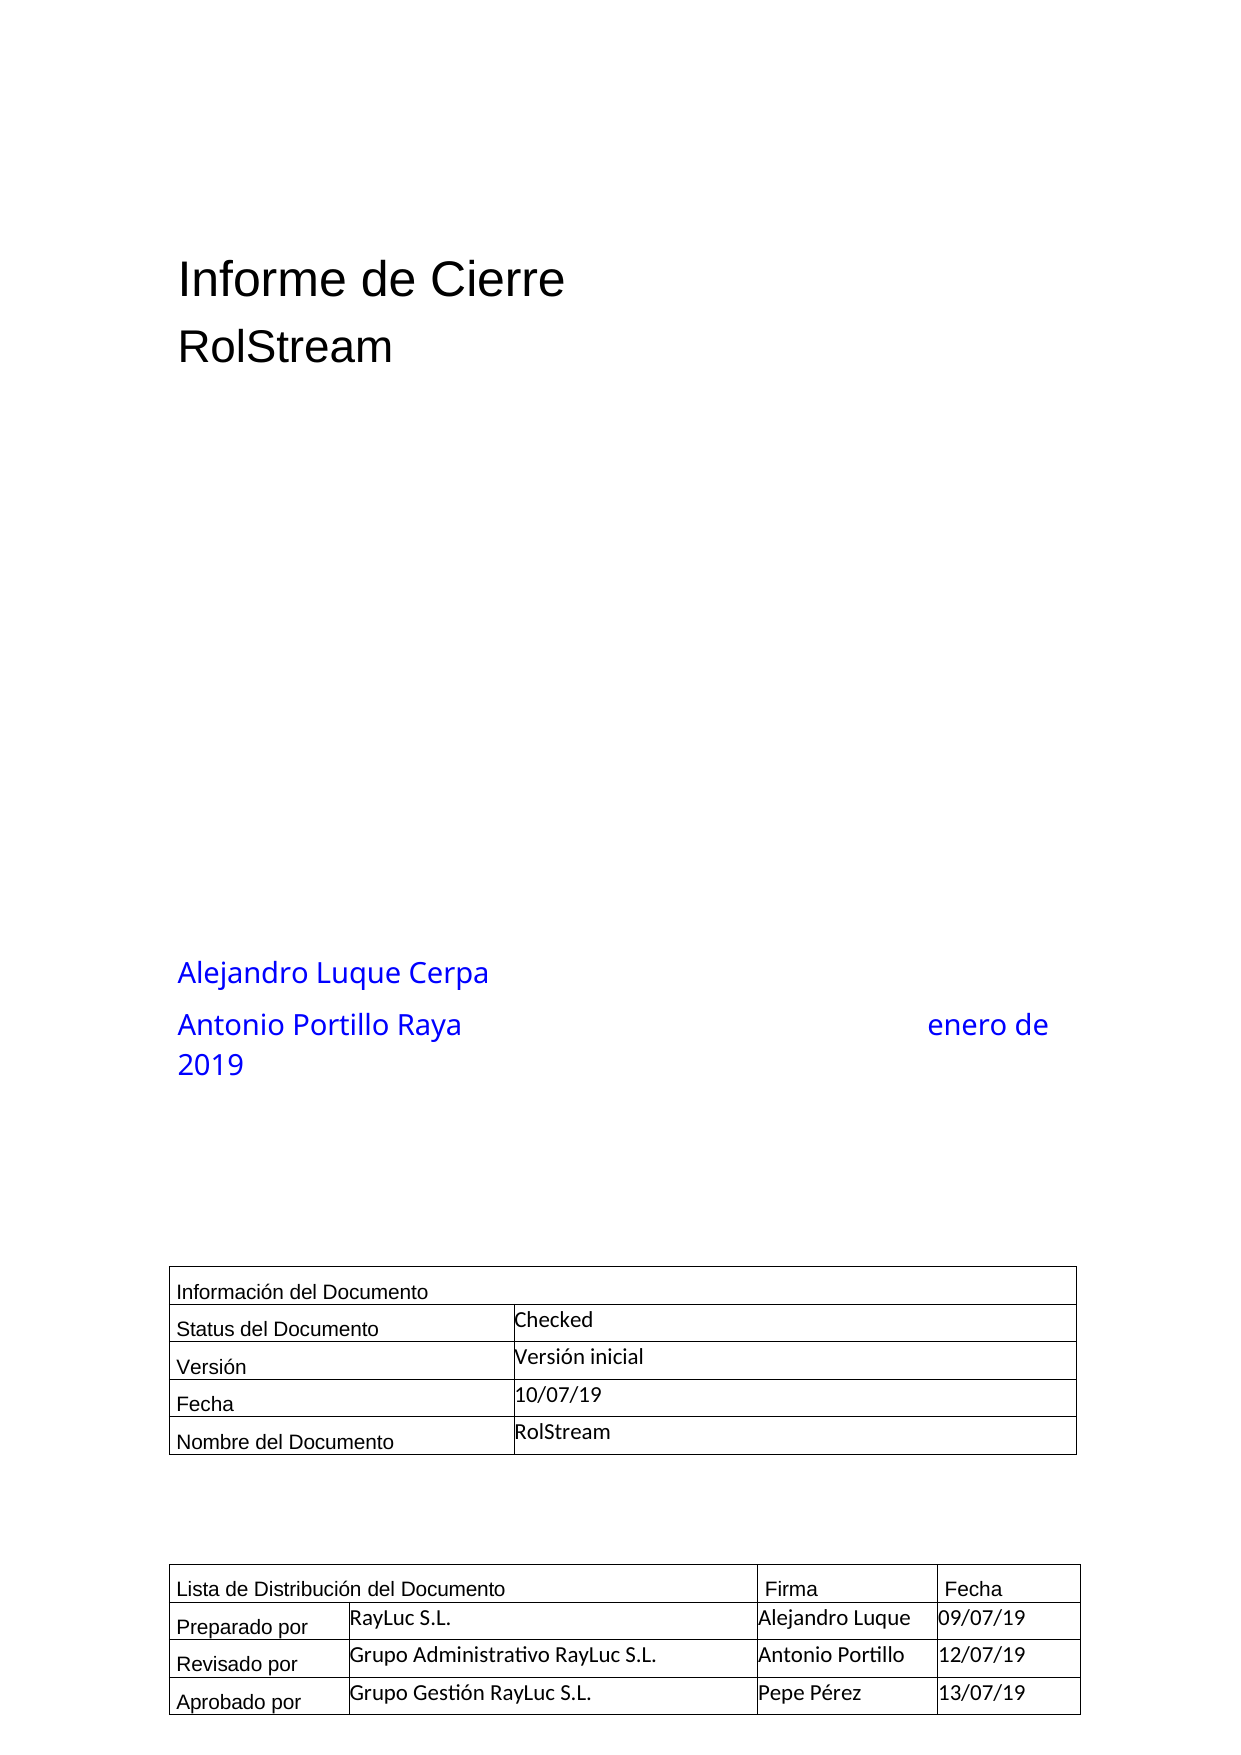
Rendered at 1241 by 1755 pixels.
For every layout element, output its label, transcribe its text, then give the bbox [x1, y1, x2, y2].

table_cell Grupo Gestión RayLuc S.L. [350, 1678, 757, 1714]
table_cell 10/07/19 [515, 1380, 1076, 1416]
table_cell Status del Documento [170, 1305, 514, 1341]
table_cell 09/07/19 [938, 1603, 1080, 1639]
table_cell Nombre del Documento [170, 1417, 514, 1454]
table_cell 13/07/19 [938, 1678, 1080, 1714]
table_header Fecha [938, 1565, 1080, 1602]
text Informe de Cierre [177, 250, 1093, 307]
table_cell Checked [515, 1305, 1076, 1341]
table_cell Versión inicial [515, 1342, 1076, 1379]
table_header Lista de Distribución del Documento [170, 1565, 757, 1602]
table_cell RolStream [515, 1417, 1076, 1454]
table_header Firma [758, 1565, 937, 1602]
table_cell RayLuc S.L. [350, 1603, 757, 1639]
table_cell Versión [170, 1342, 514, 1379]
table_header Información del Documento [170, 1267, 1076, 1304]
table_cell Antonio Portillo [758, 1640, 937, 1677]
text RolStream [177, 320, 1093, 373]
text Antonio Portillo Raya enero de 2019 [177, 1004, 1093, 1084]
table_cell Revisado por [170, 1640, 349, 1677]
text Alejandro Luque Cerpa [177, 952, 1093, 992]
table_cell Pepe Pérez [758, 1678, 937, 1714]
table_cell Alejandro Luque [758, 1603, 937, 1639]
table_cell Preparado por [170, 1603, 349, 1639]
table_cell Fecha [170, 1380, 514, 1416]
table_cell 12/07/19 [938, 1640, 1080, 1677]
table_cell Grupo Administrativo RayLuc S.L. [350, 1640, 757, 1677]
table_cell Aprobado por [170, 1678, 349, 1714]
